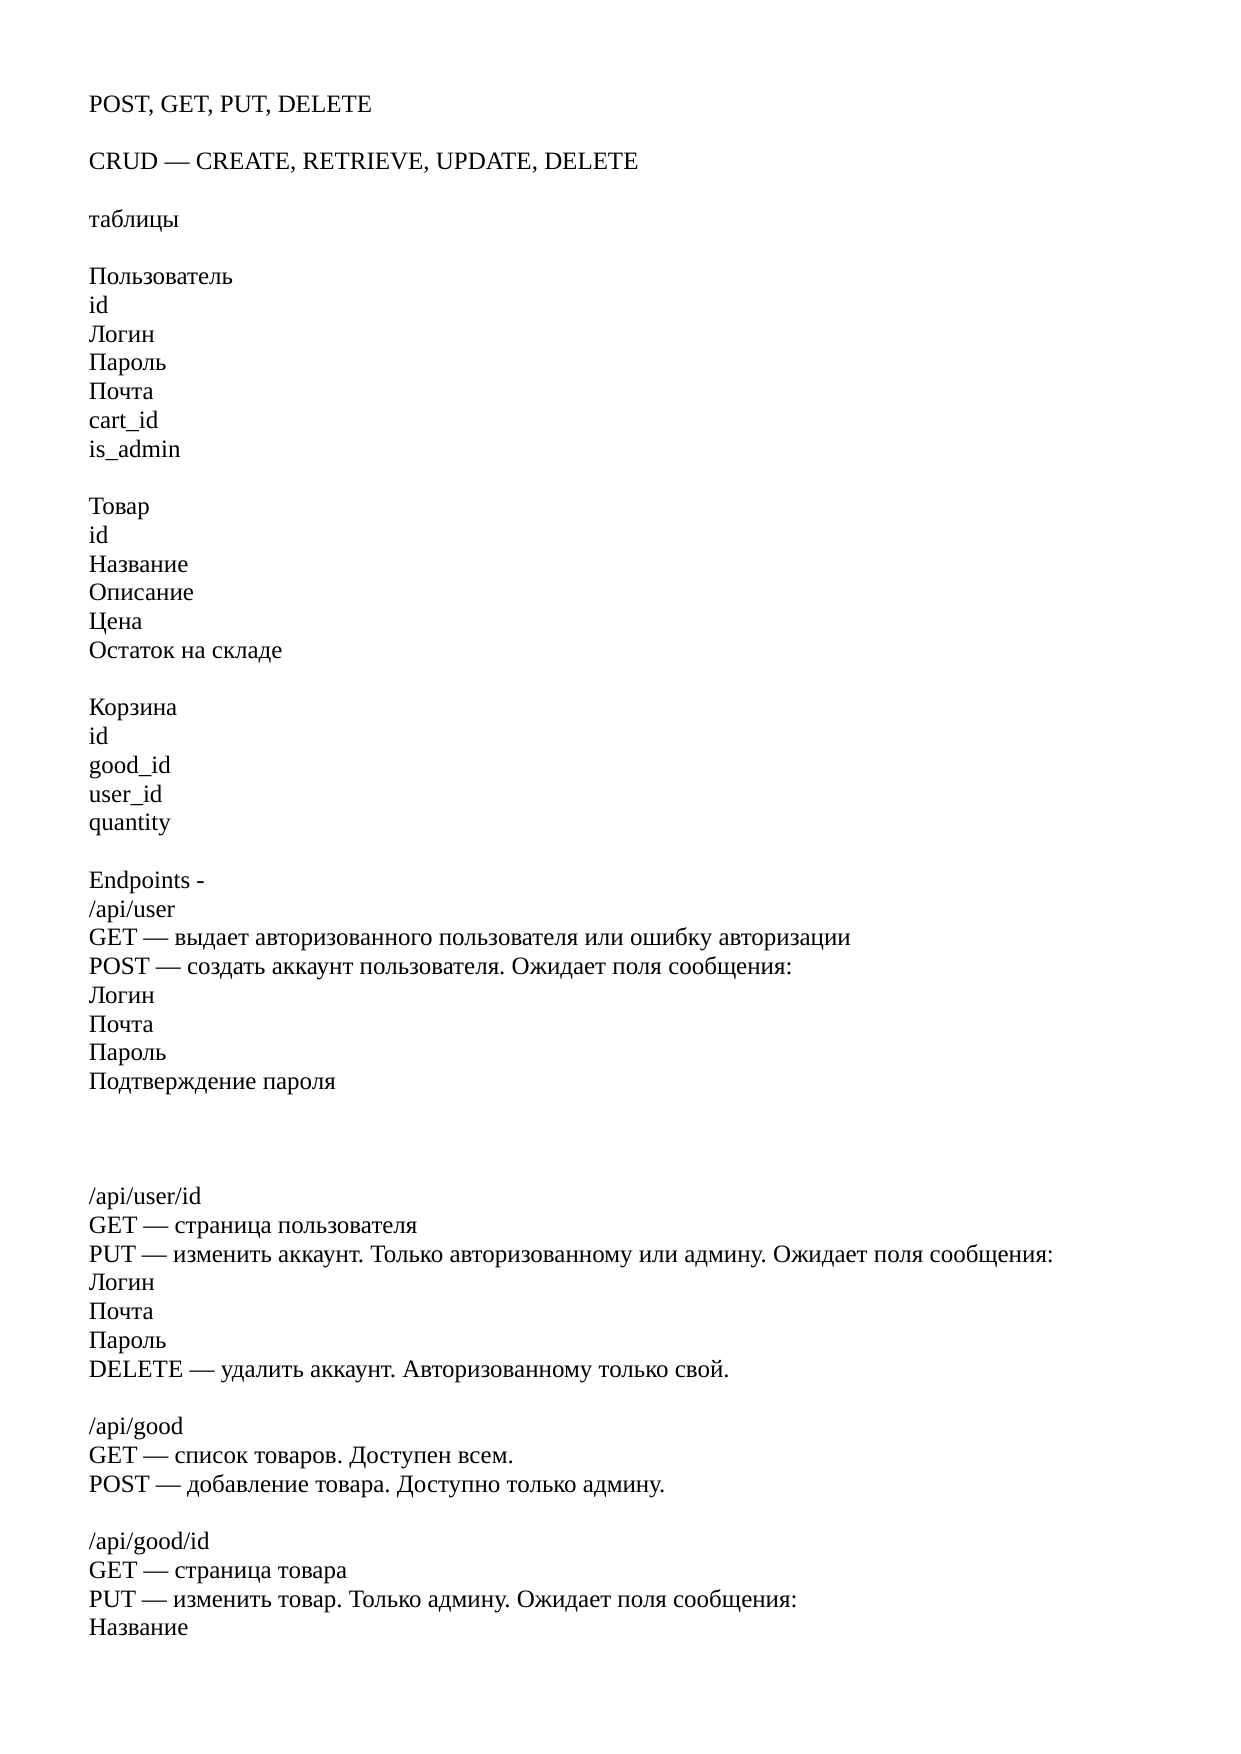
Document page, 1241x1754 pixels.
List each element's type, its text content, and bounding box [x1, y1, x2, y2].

text POST — создать аккаунт пользователя. Ожидает поля сообщения: [89, 951, 1152, 980]
text POST, GET, PUT, DELETE [89, 89, 1152, 117]
text Endpoints - [89, 865, 1152, 894]
text Название [89, 549, 1152, 577]
text таблицы [89, 204, 1152, 232]
text /api/good/id [89, 1526, 1152, 1555]
text GET — страница товара [89, 1555, 1152, 1584]
text POST — добавление товара. Доступно только админу. [89, 1469, 1152, 1526]
text Логин [89, 1267, 1152, 1296]
text good_id [89, 750, 1152, 779]
text /api/user [89, 894, 1152, 922]
text /api/good [89, 1411, 1152, 1440]
text Пароль [89, 347, 1152, 376]
text Название [89, 1612, 1152, 1641]
text Почта [89, 1009, 1152, 1037]
text Логин [89, 980, 1152, 1009]
text Пароль [89, 1037, 1152, 1066]
text Логин [89, 319, 1152, 347]
text cart_id [89, 405, 1152, 434]
text id [89, 520, 1152, 549]
text /api/user/id [89, 1181, 1152, 1210]
text Корзина [89, 692, 1152, 721]
text Пароль [89, 1325, 1152, 1354]
text GET — страница пользователя [89, 1210, 1152, 1239]
text PUT — изменить товар. Только админу. Ожидает поля сообщения: [89, 1584, 1152, 1612]
text CRUD — CREATE, RETRIEVE, UPDATE, DELETE [89, 146, 1152, 175]
text Цена [89, 606, 1152, 635]
text DELETE — удалить аккаунт. Авторизованному только свой. [89, 1354, 1152, 1382]
text Почта [89, 1296, 1152, 1325]
text Почта [89, 376, 1152, 405]
text Описание [89, 577, 1152, 606]
text is_admin [89, 434, 1152, 462]
text Подтверждение пароля [89, 1066, 1152, 1095]
text id [89, 290, 1152, 319]
text Пользователь [89, 261, 1152, 290]
text GET — список товаров. Доступен всем. [89, 1440, 1152, 1469]
text Остаток на складе [89, 635, 1152, 664]
text quantity [89, 807, 1152, 836]
text Товар [89, 491, 1152, 520]
text user_id [89, 779, 1152, 807]
text GET — выдает авторизованного пользователя или ошибку авторизации [89, 922, 1152, 951]
text PUT — изменить аккаунт. Только авторизованному или админу. Ожидает поля сообщения: [89, 1239, 1152, 1267]
text id [89, 721, 1152, 750]
